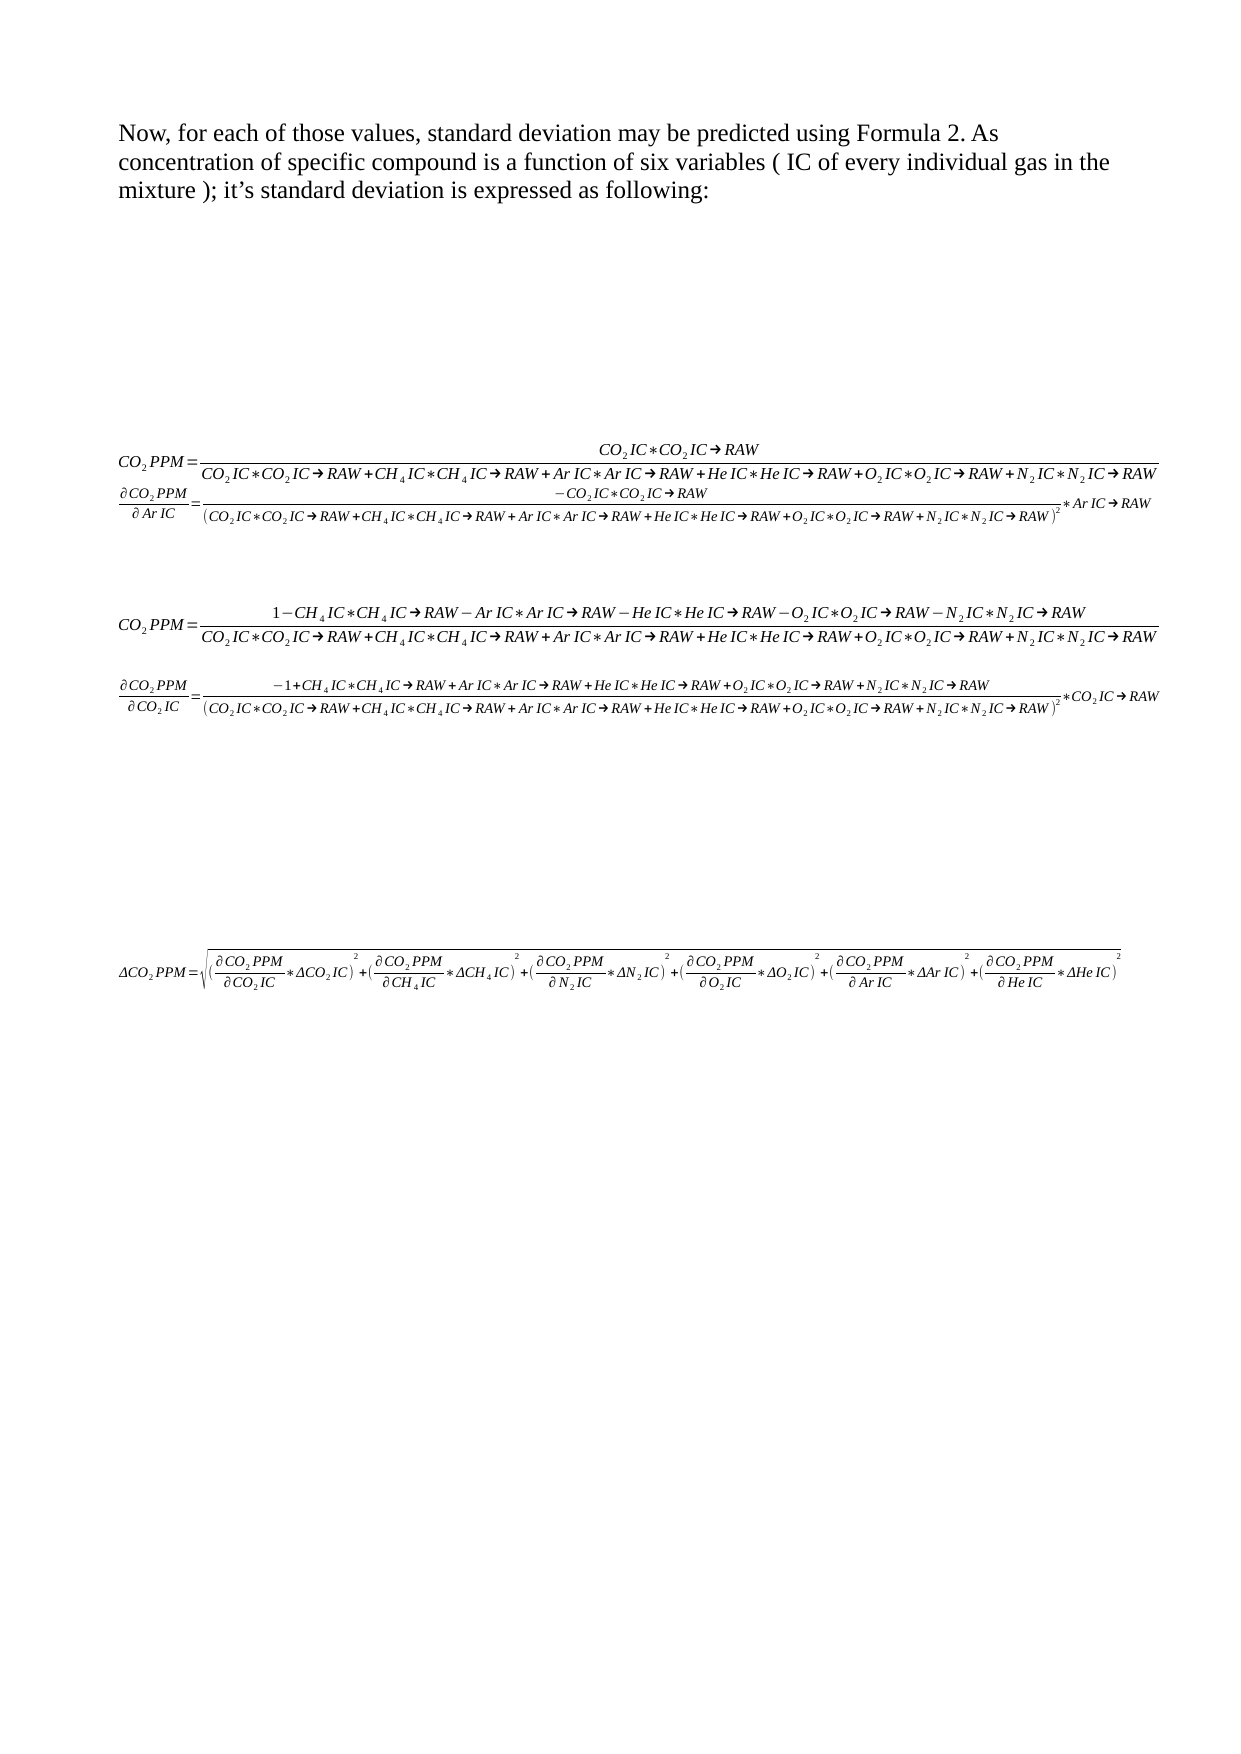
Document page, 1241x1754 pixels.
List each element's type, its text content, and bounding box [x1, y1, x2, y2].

text Now, for each of those values, standard deviation may be predicted using Formula 2. As concentration of specific compound is a function of six variables ( IC of every individual gas in the mixture ); it’s standard deviation is expressed as following: [118, 118, 1122, 204]
